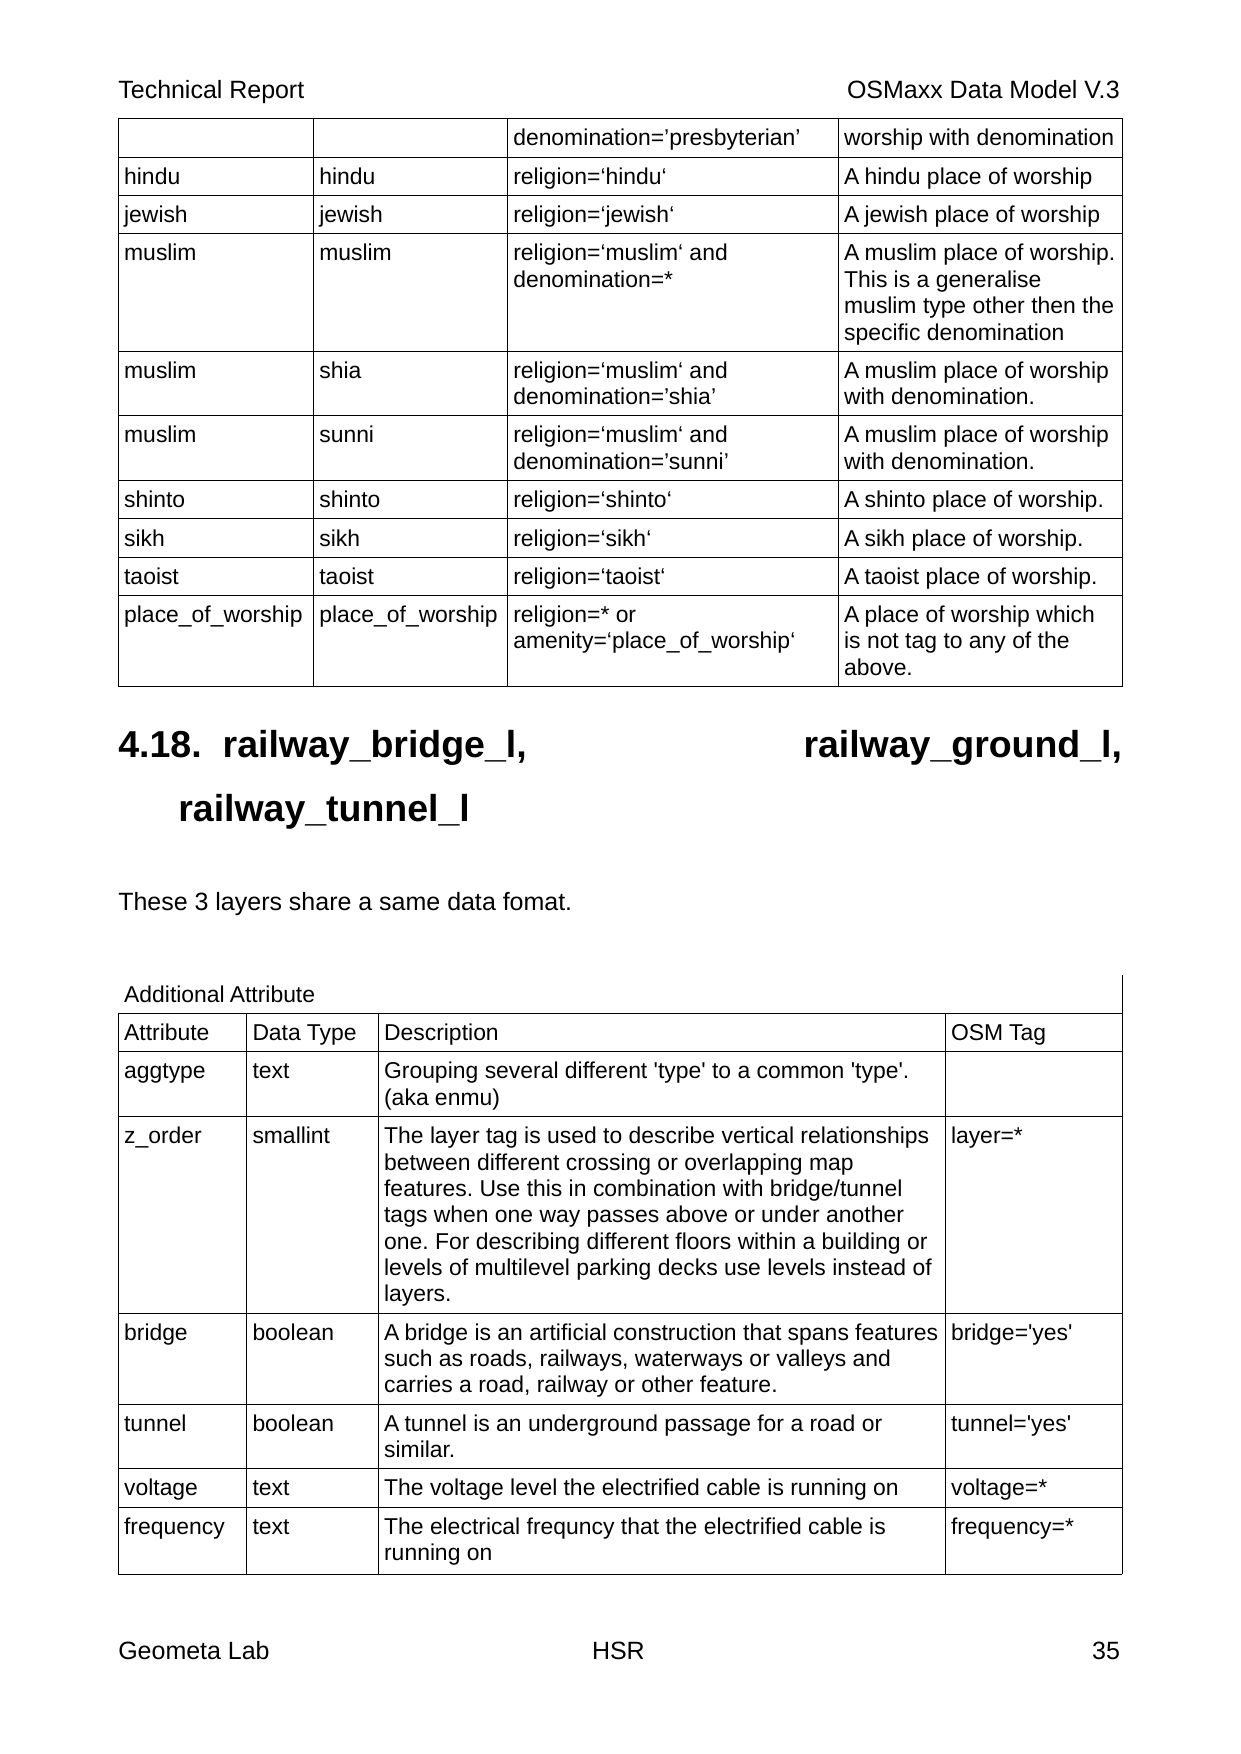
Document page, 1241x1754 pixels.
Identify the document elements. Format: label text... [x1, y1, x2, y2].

table_cell worship with denomination [839, 119, 1122, 156]
table_cell voltage=* [946, 1469, 1122, 1506]
table_cell taoist [314, 558, 507, 595]
table_cell frequency=* [946, 1508, 1122, 1573]
table_cell voltage [119, 1469, 246, 1506]
table_cell muslim [119, 416, 313, 480]
table_cell A tunnel is an underground passage for a road or similar. [379, 1405, 945, 1468]
table_cell [946, 1052, 1122, 1116]
table_cell A hindu place of worship [839, 158, 1122, 195]
table_cell text [247, 1052, 378, 1116]
table_cell jewish [119, 196, 313, 233]
table_cell muslim [119, 352, 313, 415]
table_cell religion=* or amenity=‘place_of_worship‘ [508, 596, 838, 686]
table_cell A jewish place of worship [839, 196, 1122, 233]
table_cell religion=‘sikh‘ [508, 519, 838, 557]
table_cell A muslim place of worship with denomination. [839, 352, 1122, 415]
table_cell boolean [247, 1314, 378, 1403]
table_cell frequency [119, 1508, 246, 1573]
table_cell A sikh place of worship. [839, 519, 1122, 557]
table_cell A shinto place of worship. [839, 481, 1122, 518]
table_cell tunnel='yes' [946, 1405, 1122, 1468]
text These 3 layers share a same data fomat. [118, 881, 1122, 916]
table_cell religion=‘muslim‘ and denomination=’sunni’ [508, 416, 838, 480]
table_cell shinto [314, 481, 507, 518]
table_cell Grouping several different 'type' to a common 'type'. (aka enmu) [379, 1052, 945, 1116]
table_cell The layer tag is used to describe vertical relationships between different crossing or overlapping map features. Use this in combination with bridge/tunnel tags when one way passes above or under another one. For describing different floors within a building or levels of multilevel parking decks use levels instead of layers. [379, 1117, 945, 1312]
table_cell Description [379, 1014, 945, 1051]
table_cell religion=‘shinto‘ [508, 481, 838, 518]
table_cell aggtype [119, 1052, 246, 1116]
table_cell hindu [119, 158, 313, 195]
table_cell text [247, 1508, 378, 1573]
table_cell place_of_worship [119, 596, 313, 686]
table_cell taoist [119, 558, 313, 595]
table_cell Attribute [119, 1014, 246, 1051]
table_cell religion=‘muslim‘ and denomination=’shia’ [508, 352, 838, 415]
table_cell muslim [119, 234, 313, 351]
table_cell smallint [247, 1117, 378, 1312]
table_cell text [247, 1469, 378, 1506]
table_cell sikh [314, 519, 507, 557]
subtitle railway_bridge_l, railway_ground_l, railway_tunnel_l [118, 722, 1122, 830]
table_cell A bridge is an artificial construction that spans features such as roads, railways, waterways or valleys and carries a road, railway or other feature. [379, 1314, 945, 1403]
table_cell Data Type [247, 1014, 378, 1051]
table_cell [314, 119, 507, 156]
table_cell tunnel [119, 1405, 246, 1468]
table_cell bridge='yes' [946, 1314, 1122, 1403]
table_header Additional Attribute [118, 975, 1122, 1013]
table_cell place_of_worship [314, 596, 507, 686]
table_cell sikh [119, 519, 313, 557]
table_cell A taoist place of worship. [839, 558, 1122, 595]
table_cell layer=* [946, 1117, 1122, 1312]
table_cell sunni [314, 416, 507, 480]
table_cell religion=‘jewish‘ [508, 196, 838, 233]
table_cell denomination=’presbyterian’ [508, 119, 838, 156]
table_cell muslim [314, 234, 507, 351]
table_cell A place of worship which is not tag to any of the above. [839, 596, 1122, 686]
table_cell OSM Tag [946, 1014, 1122, 1051]
table_cell A muslim place of worship. This is a generalise muslim type other then the specific denomination [839, 234, 1122, 351]
table_cell jewish [314, 196, 507, 233]
table_cell A muslim place of worship with denomination. [839, 416, 1122, 480]
table_cell shinto [119, 481, 313, 518]
table_cell shia [314, 352, 507, 415]
table_cell hindu [314, 158, 507, 195]
table_cell bridge [119, 1314, 246, 1403]
table_cell The voltage level the electrified cable is running on [379, 1469, 945, 1506]
table_cell [119, 119, 313, 156]
table_cell boolean [247, 1405, 378, 1468]
table_cell z_order [119, 1117, 246, 1312]
table_cell religion=‘muslim‘ and denomination=* [508, 234, 838, 351]
table_cell The electrical frequncy that the electrified cable is running on [379, 1508, 945, 1573]
table_cell religion=‘taoist‘ [508, 558, 838, 595]
table_cell religion=‘hindu‘ [508, 158, 838, 195]
